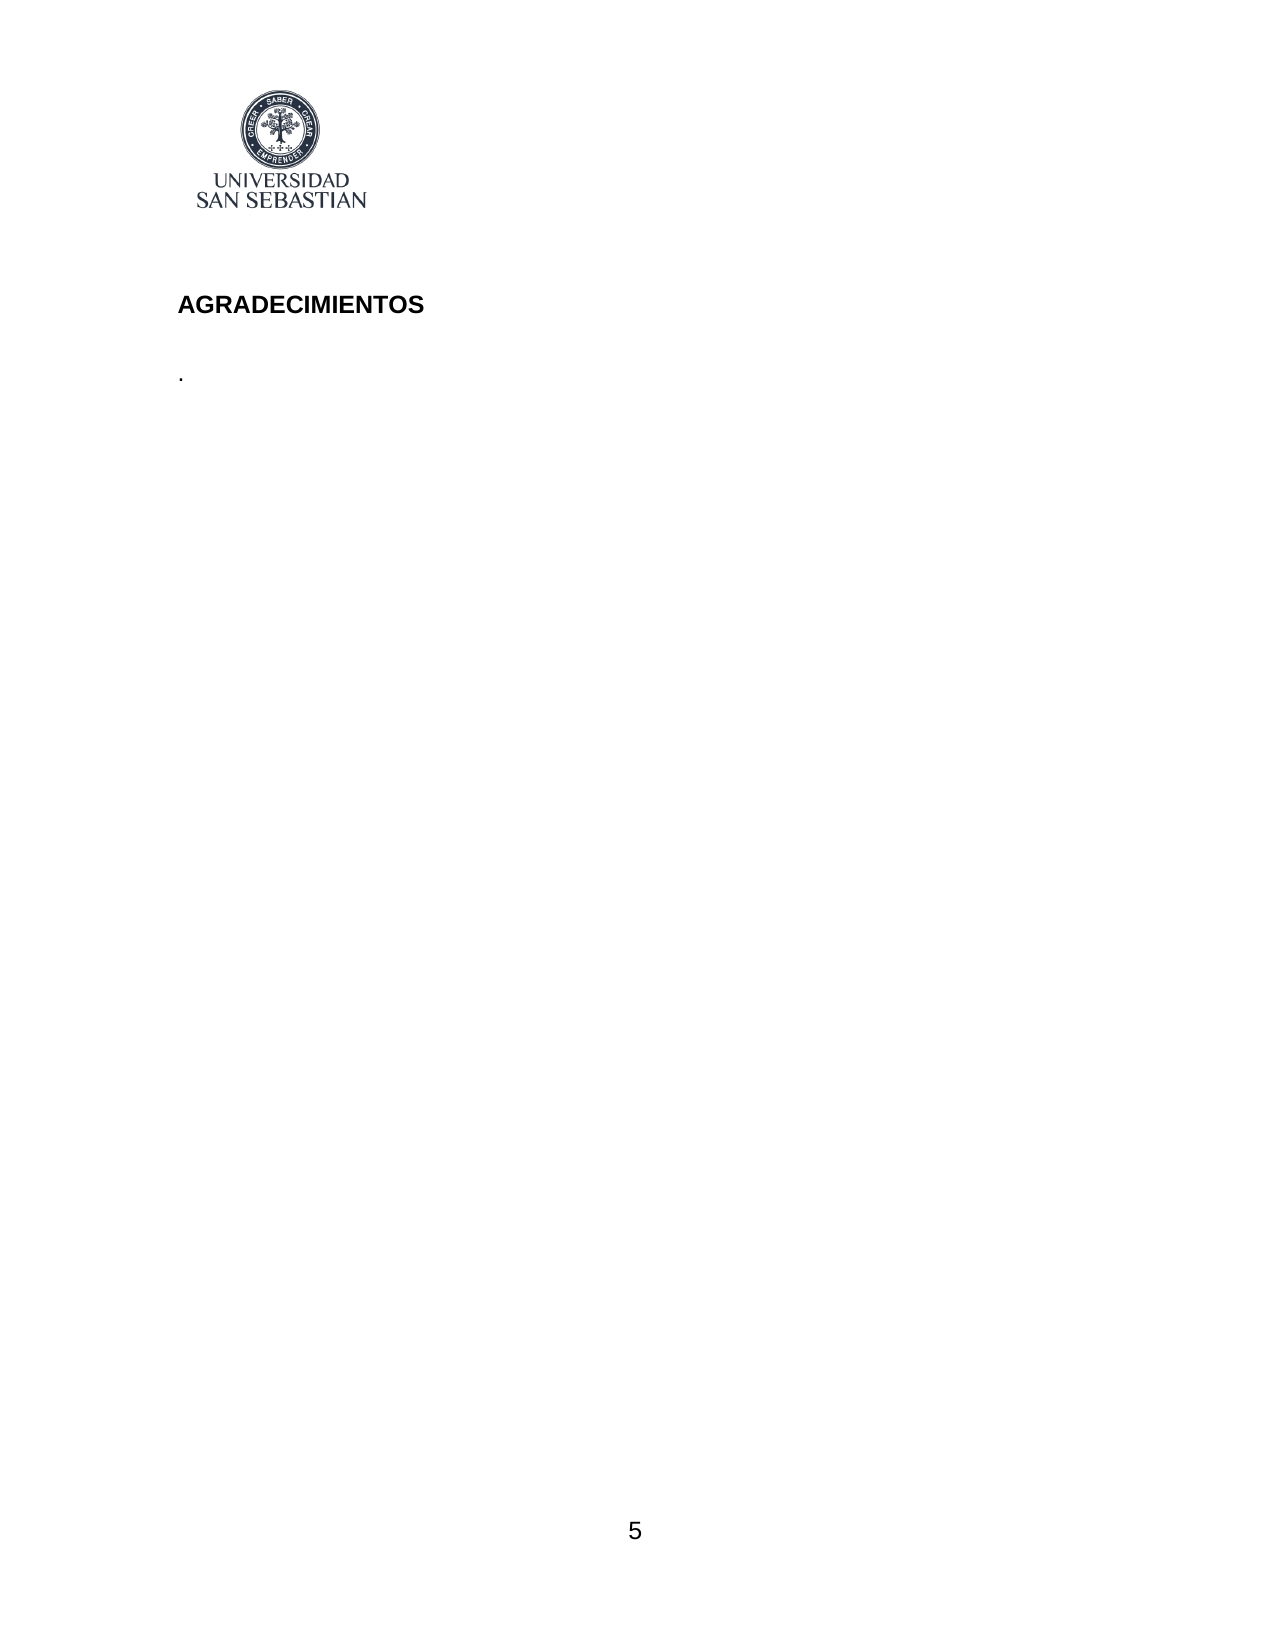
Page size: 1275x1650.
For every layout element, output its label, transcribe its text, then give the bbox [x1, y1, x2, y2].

subtitle AGRADECIMIENTOS [177, 290, 1093, 318]
text . [177, 358, 1093, 387]
picture [177, 76, 387, 222]
